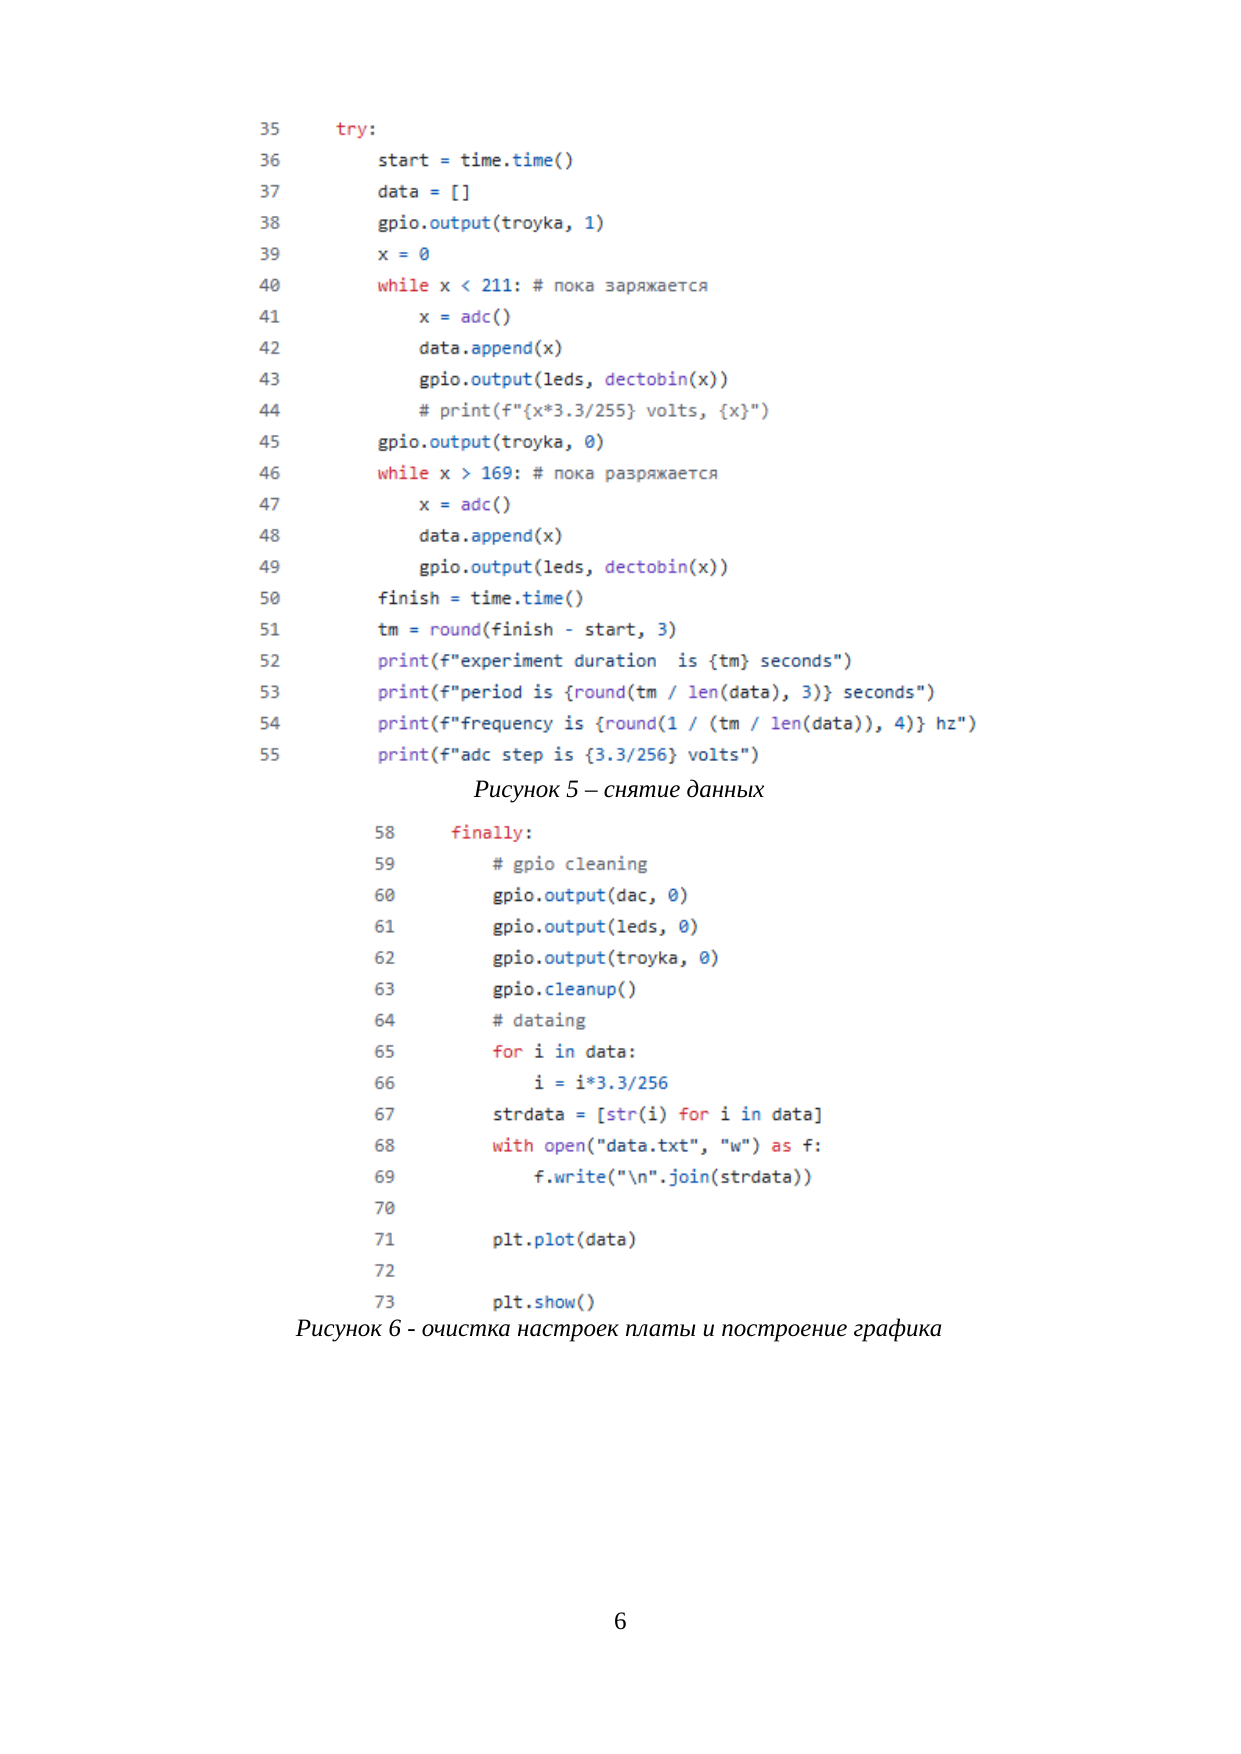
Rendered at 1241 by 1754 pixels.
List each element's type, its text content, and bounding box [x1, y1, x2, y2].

table_cell Рисунок 6 - очистка настроек платы и построение графика [118, 818, 1122, 1356]
table_header Рисунок 5 – снятие данных [118, 118, 1122, 817]
picture [227, 118, 1013, 775]
picture [356, 817, 885, 1313]
